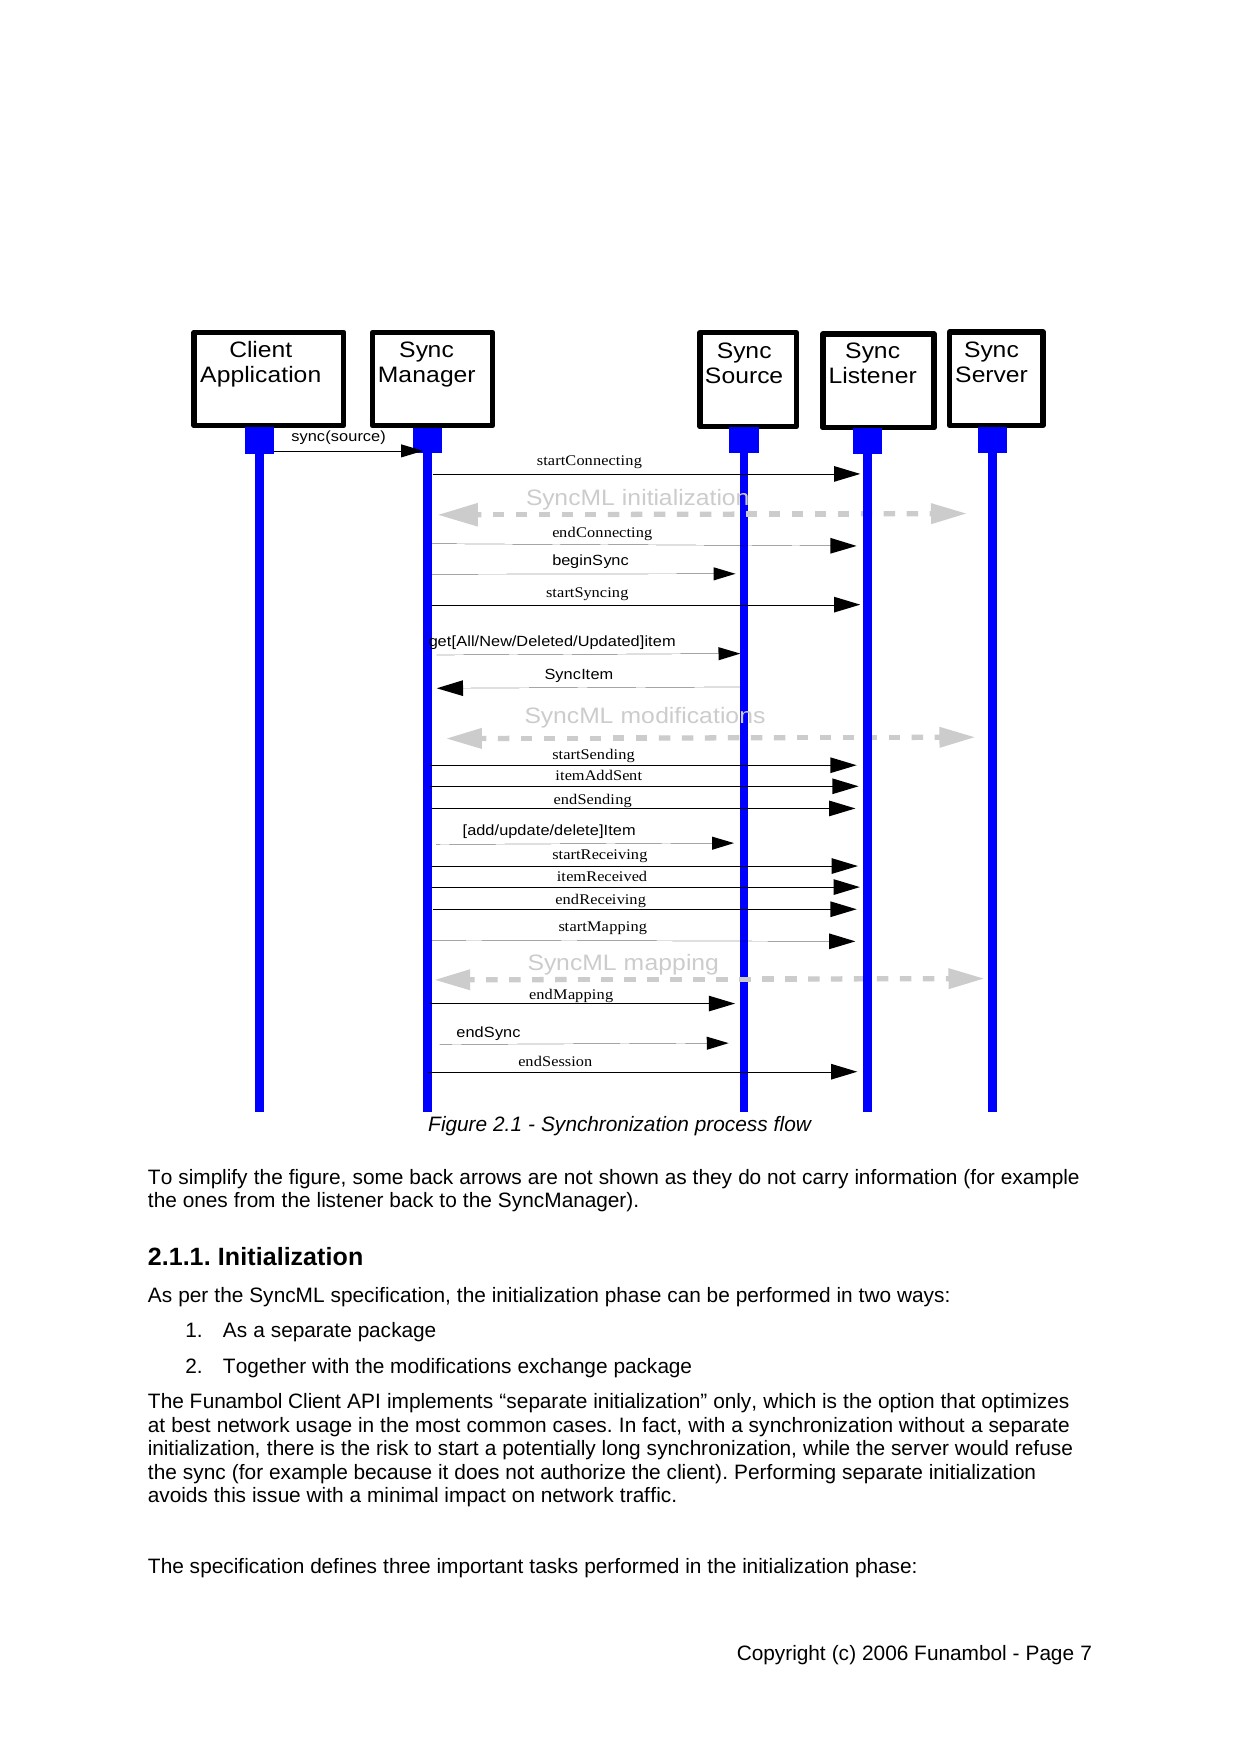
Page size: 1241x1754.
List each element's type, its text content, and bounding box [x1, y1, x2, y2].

text The specification defines three important tasks performed in the initialization phase: [148, 1554, 1093, 1578]
subtitle Initialization [148, 1243, 1093, 1271]
list Together with the modifications exchange package [185, 1354, 1093, 1378]
text To simplify the figure, some back arrows are not shown as they do not carry information (for example the ones from the listener back to the SyncManager). [148, 118, 1093, 1212]
text The Funambol Client API implements “separate initialization” only, which is the option that optimizes at best network usage in the most common cases. In fact, with a synchronization without a separate initialization, there is the risk to start a potentially long synchronization, while the server would refuse the sync (for example because it does not authorize the client). Performing separate initialization avoids this issue with a minimal impact on network traffic. [148, 1389, 1093, 1507]
list As a separate package [185, 1319, 1093, 1342]
text As per the SyncML specification, the initialization phase can be performed in two ways: [148, 1283, 1093, 1307]
text Figure 2.1 - Synchronization process flow [176, 130, 1065, 1136]
text [176, 118, 1065, 130]
